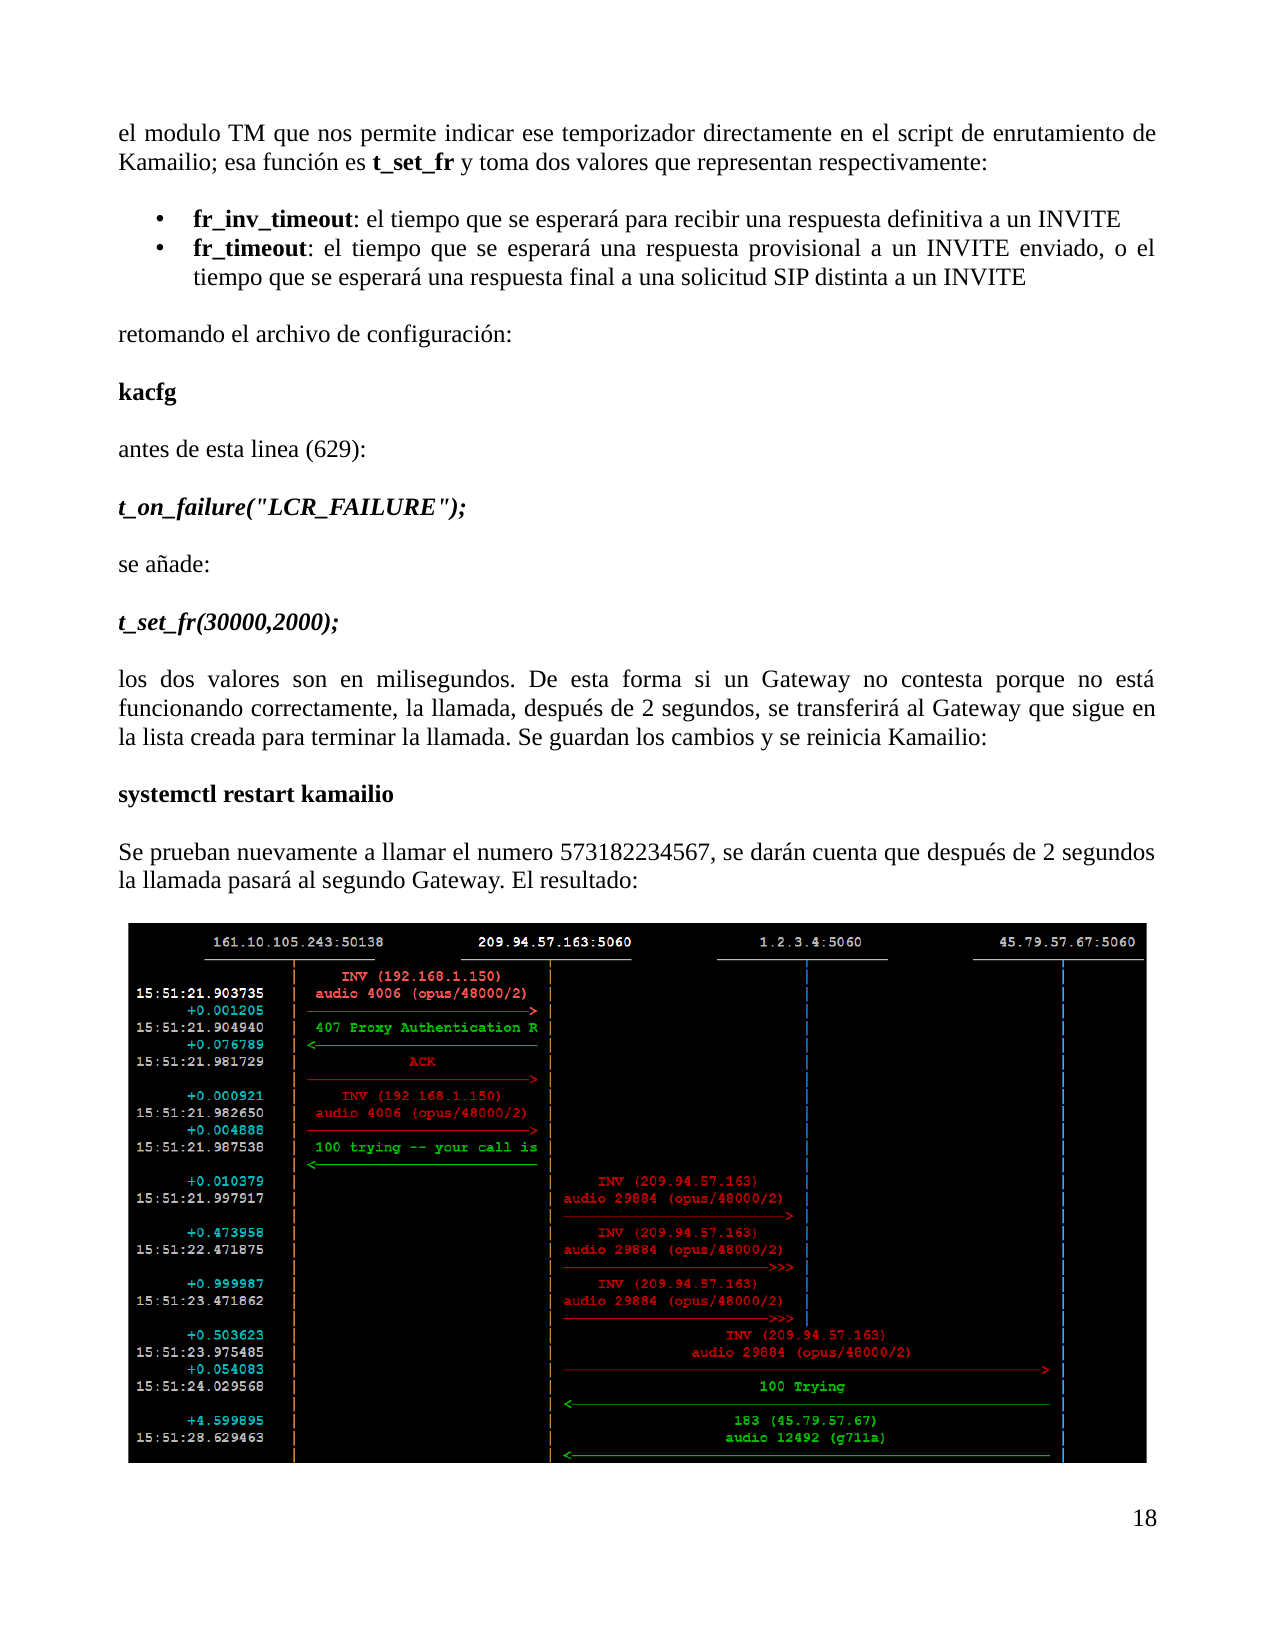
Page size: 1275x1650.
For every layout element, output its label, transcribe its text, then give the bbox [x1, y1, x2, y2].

text Se prueban nuevamente a llamar el numero 573182234567, se darán cuenta que después de 2 segundos la llamada pasará al segundo Gateway. El resultado: [118, 837, 1157, 894]
list fr_timeout: el tiempo que se esperará una respuesta provisional a un INVITE enviado, o el tiempo que se esperará una respuesta final a una solicitud SIP distinta a un INVITE [156, 233, 1157, 291]
text kacfg [118, 377, 1157, 406]
text el modulo TM que nos permite indicar ese temporizador directamente en el script de enrutamiento de Kamailio; esa función es t_set_fr y toma dos valores que representan respectivamente: [118, 118, 1157, 176]
text antes de esta linea (629): [118, 434, 1157, 463]
list fr_inv_timeout: el tiempo que se esperará para recibir una respuesta definitiva a un INVITE [156, 204, 1157, 233]
picture [128, 923, 1147, 1463]
text retomando el archivo de configuración: [118, 319, 1157, 348]
text systemctl restart kamailio [118, 779, 1157, 808]
text los dos valores son en milisegundos. De esta forma si un Gateway no contesta porque no está funcionando correctamente, la llamada, después de 2 segundos, se transferirá al Gateway que sigue en la lista creada para terminar la llamada. Se guardan los cambios y se reinicia Kamailio: [118, 664, 1157, 751]
text t_set_fr(30000,2000); [118, 607, 1157, 636]
text se añade: [118, 549, 1157, 578]
text t_on_failure("LCR_FAILURE"); [118, 492, 1157, 521]
